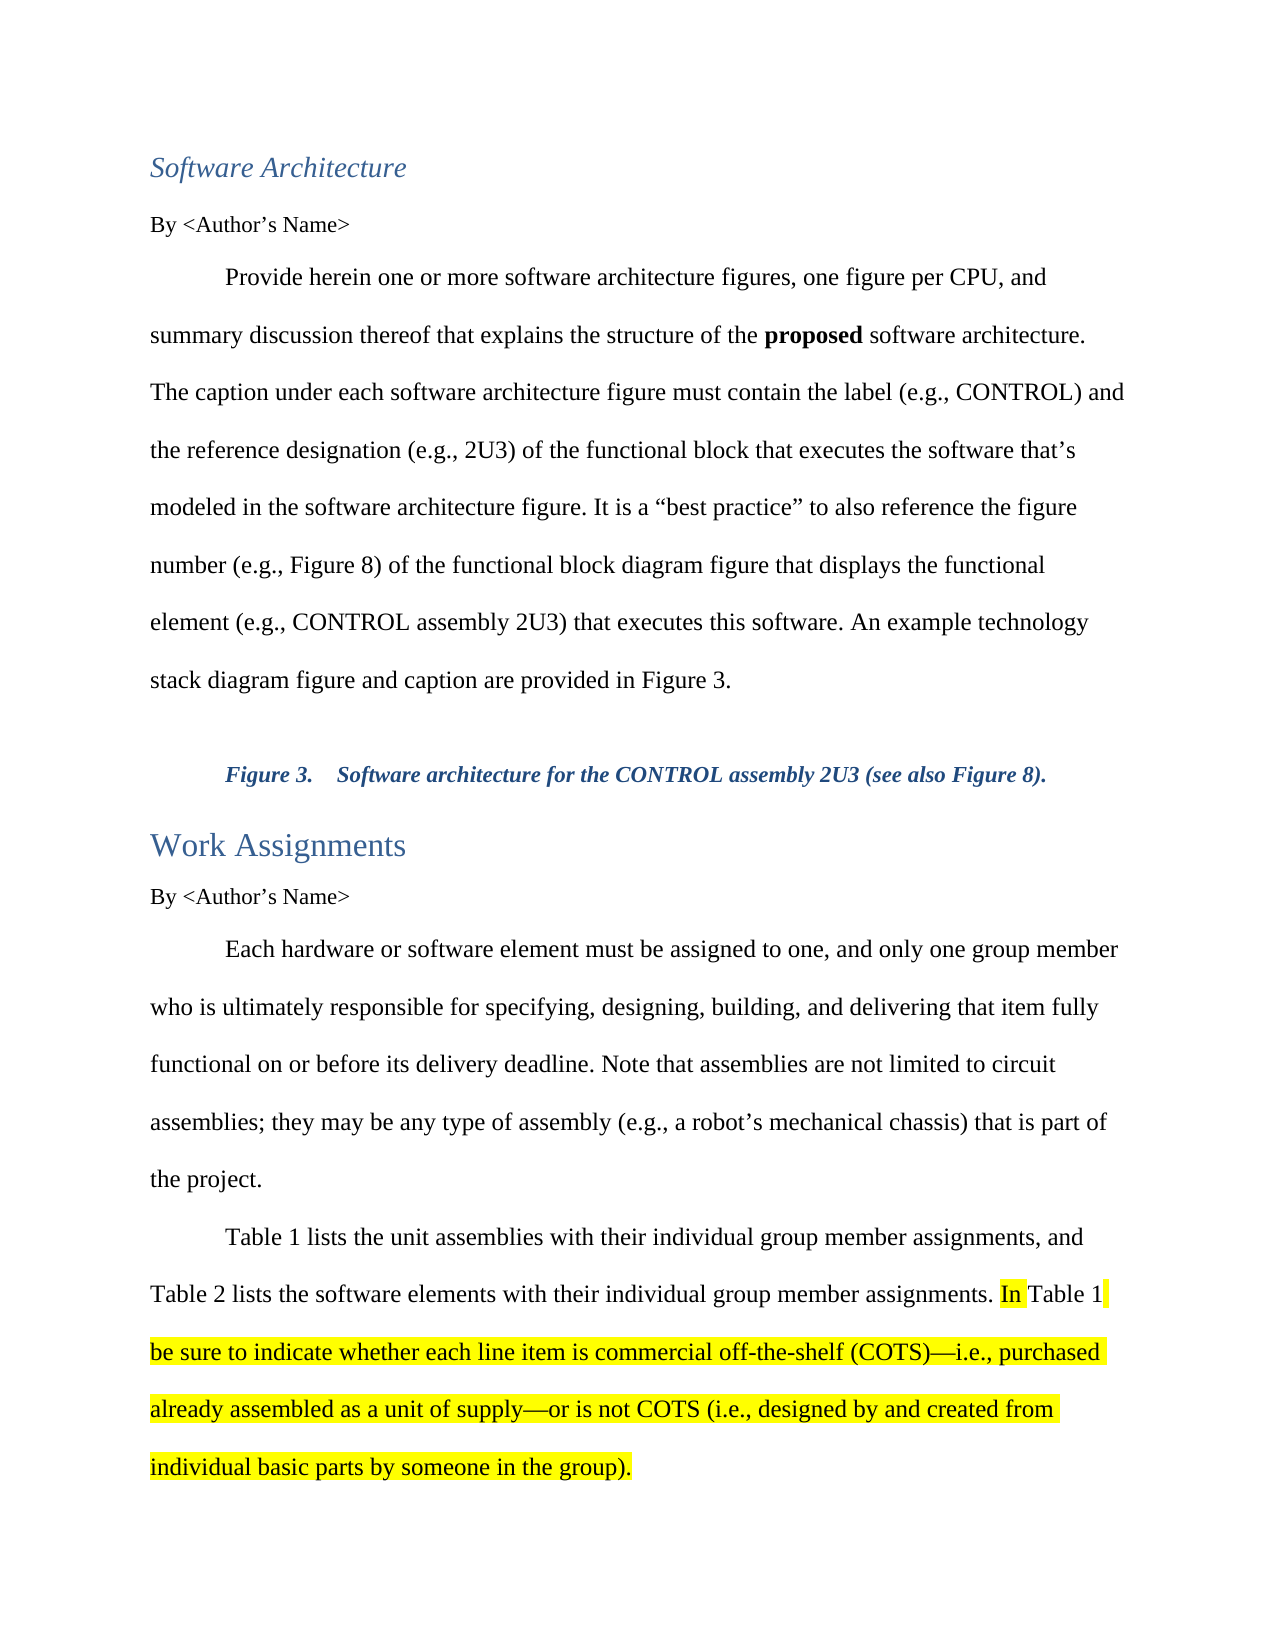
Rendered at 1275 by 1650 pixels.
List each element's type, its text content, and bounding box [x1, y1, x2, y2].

text By <Author’s Name> [150, 211, 1125, 237]
text Provide herein one or more software architecture figures, one figure per CPU, and summary discussion thereof that explains the structure of the proposed software architecture. The caption under each software architecture figure must contain the label (e.g., CONTROL) and the reference designation (e.g., 2U3) of the functional block that executes the software that’s modeled in the software architecture figure. It is a “best practice” to also reference the figure number (e.g., Figure 8) of the functional block diagram figure that displays the functional element (e.g., CONTROL assembly 2U3) that executes this software. An example technology stack diagram figure and caption are provided in Figure 3. [150, 262, 1125, 694]
subtitle Software Architecture [150, 150, 1125, 183]
text Each hardware or software element must be assigned to one, and only one group member who is ultimately responsible for specifying, designing, building, and delivering that item fully functional on or before its delivery deadline. Note that assemblies are not limited to circuit assemblies; they may be any type of assembly (e.g., a robot’s mechanical chassis) that is part of the project. [150, 934, 1125, 1193]
text By <Author’s Name> [150, 883, 1125, 909]
subtitle Work Assignments [150, 825, 1125, 863]
text Table 1 lists the unit assemblies with their individual group member assignments, and Table 2 lists the software elements with their individual group member assignments. In Table 1 be sure to indicate whether each line item is commercial off-the-shelf (COTS)—i.e., purchased already assembled as a unit of supply—or is not COTS (i.e., designed by and created from individual basic parts by someone in the group). [150, 1222, 1125, 1480]
text Figure 3. Software architecture for the CONTROL assembly 2U3 (see also Figure 8). [150, 761, 1125, 787]
